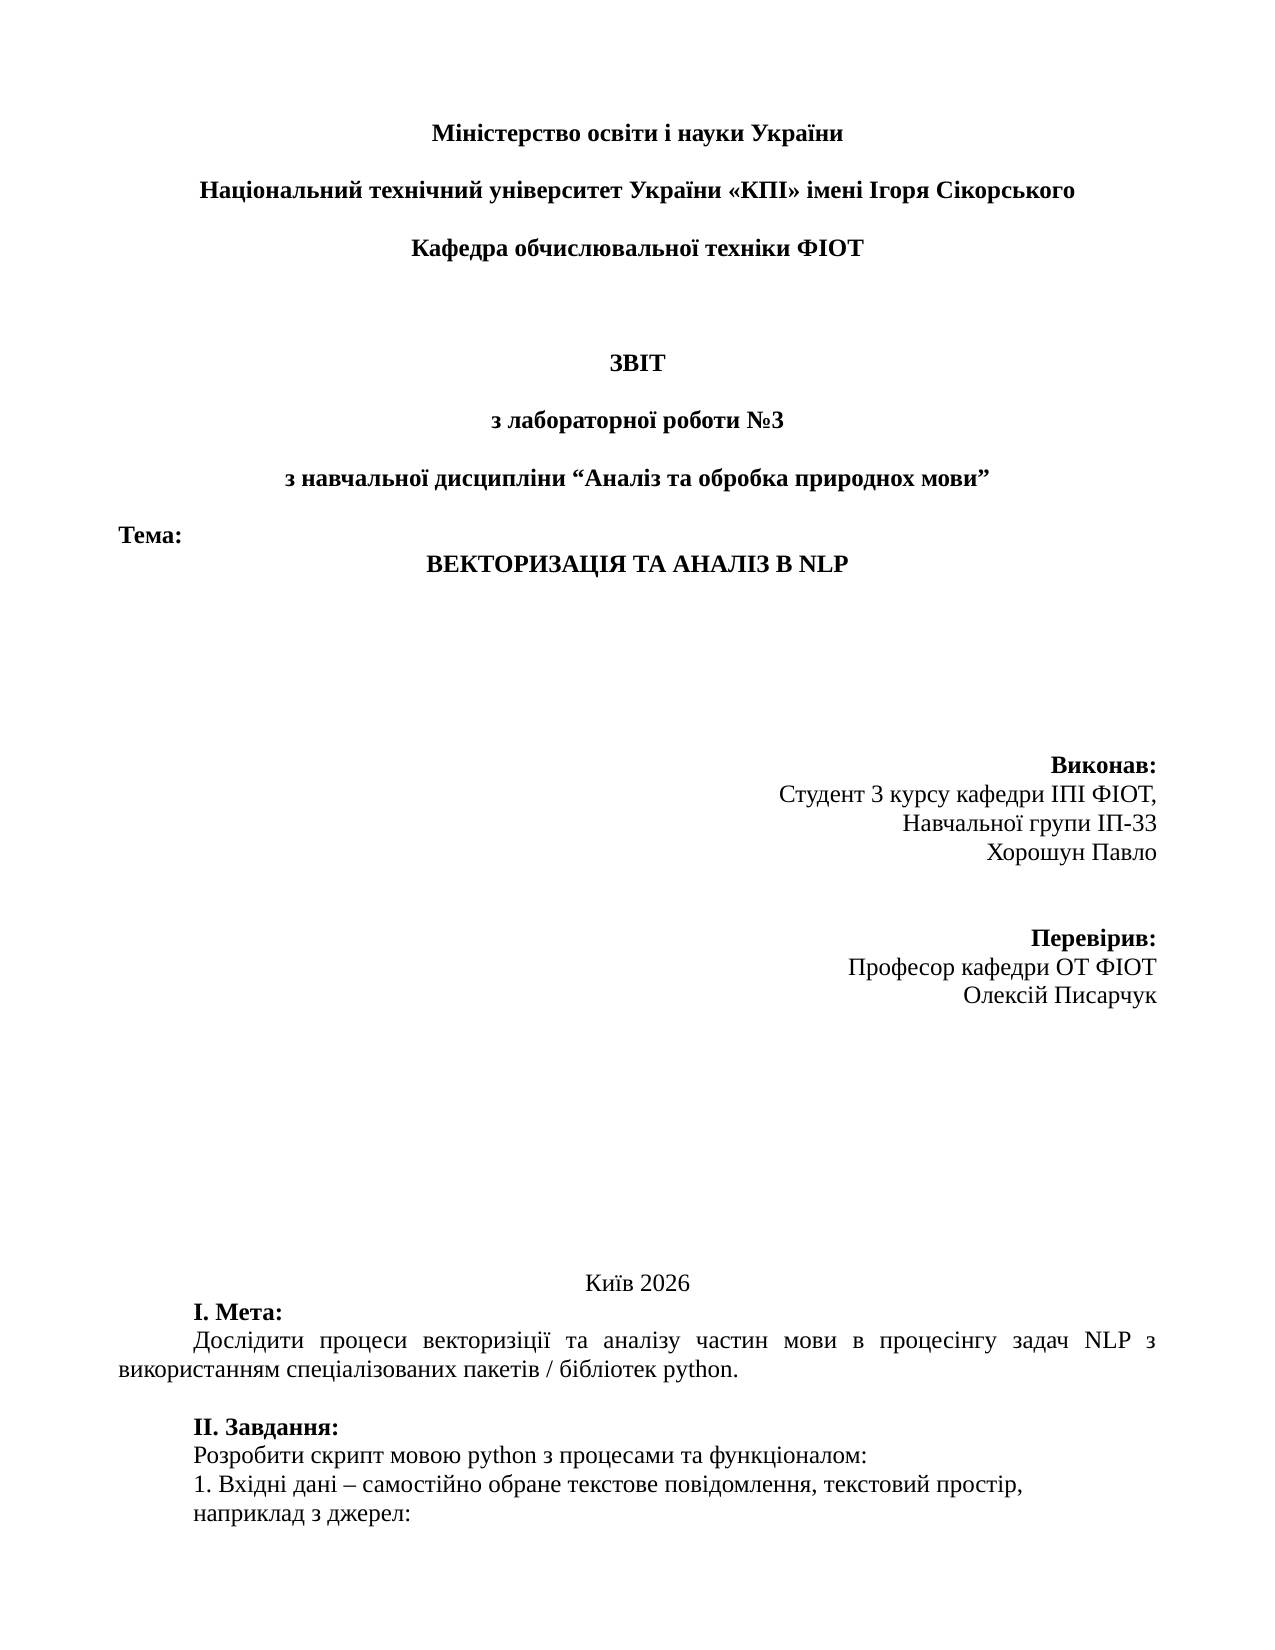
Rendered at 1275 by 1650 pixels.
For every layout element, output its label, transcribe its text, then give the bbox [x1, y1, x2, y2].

text Виконав: [118, 751, 1157, 779]
text наприклад з джерел: [118, 1498, 1157, 1527]
text Дослідити процеси векторизіції та аналізу частин мови в процесінгу задач NLP з використанням спеціалізованих пакетів / бібліотек python. [118, 1326, 1157, 1383]
text Навчальної групи ІП-33 [118, 808, 1157, 837]
text 1. Вхідні дані – самостійно обране текстове повідомлення, текстовий простір, [118, 1469, 1157, 1498]
text Перевірив: [118, 923, 1157, 952]
text Київ 2026 [118, 1268, 1157, 1297]
text Міністерство освіти і науки України [118, 118, 1157, 147]
text Хорошун Павло [118, 837, 1157, 866]
text Тема: [118, 521, 1157, 549]
text з навчальної дисципліни “Аналіз та обробка природнох мови” [118, 463, 1157, 492]
text Національний технічний університет України «КПІ» імені Ігоря Сікорського [118, 176, 1157, 204]
text Студент 3 курсу кафедри ІПІ ФІОТ, [118, 779, 1157, 808]
text ЗВІТ [118, 348, 1157, 377]
text Кафедра обчислювальної техніки ФІОТ [118, 233, 1157, 262]
text з лабораторної роботи №3 [118, 406, 1157, 434]
text ВЕКТОРИЗАЦІЯ ТА АНАЛІЗ В NLP [118, 549, 1157, 578]
text Розробити скрипт мовою python з процесами та функціоналом: [118, 1441, 1157, 1469]
text Олексій Писарчук [118, 981, 1157, 1009]
text I. Мета: [118, 1297, 1157, 1326]
text II. Завдання: [118, 1412, 1157, 1441]
text Професор кафедри ОТ ФІОТ [118, 952, 1157, 981]
